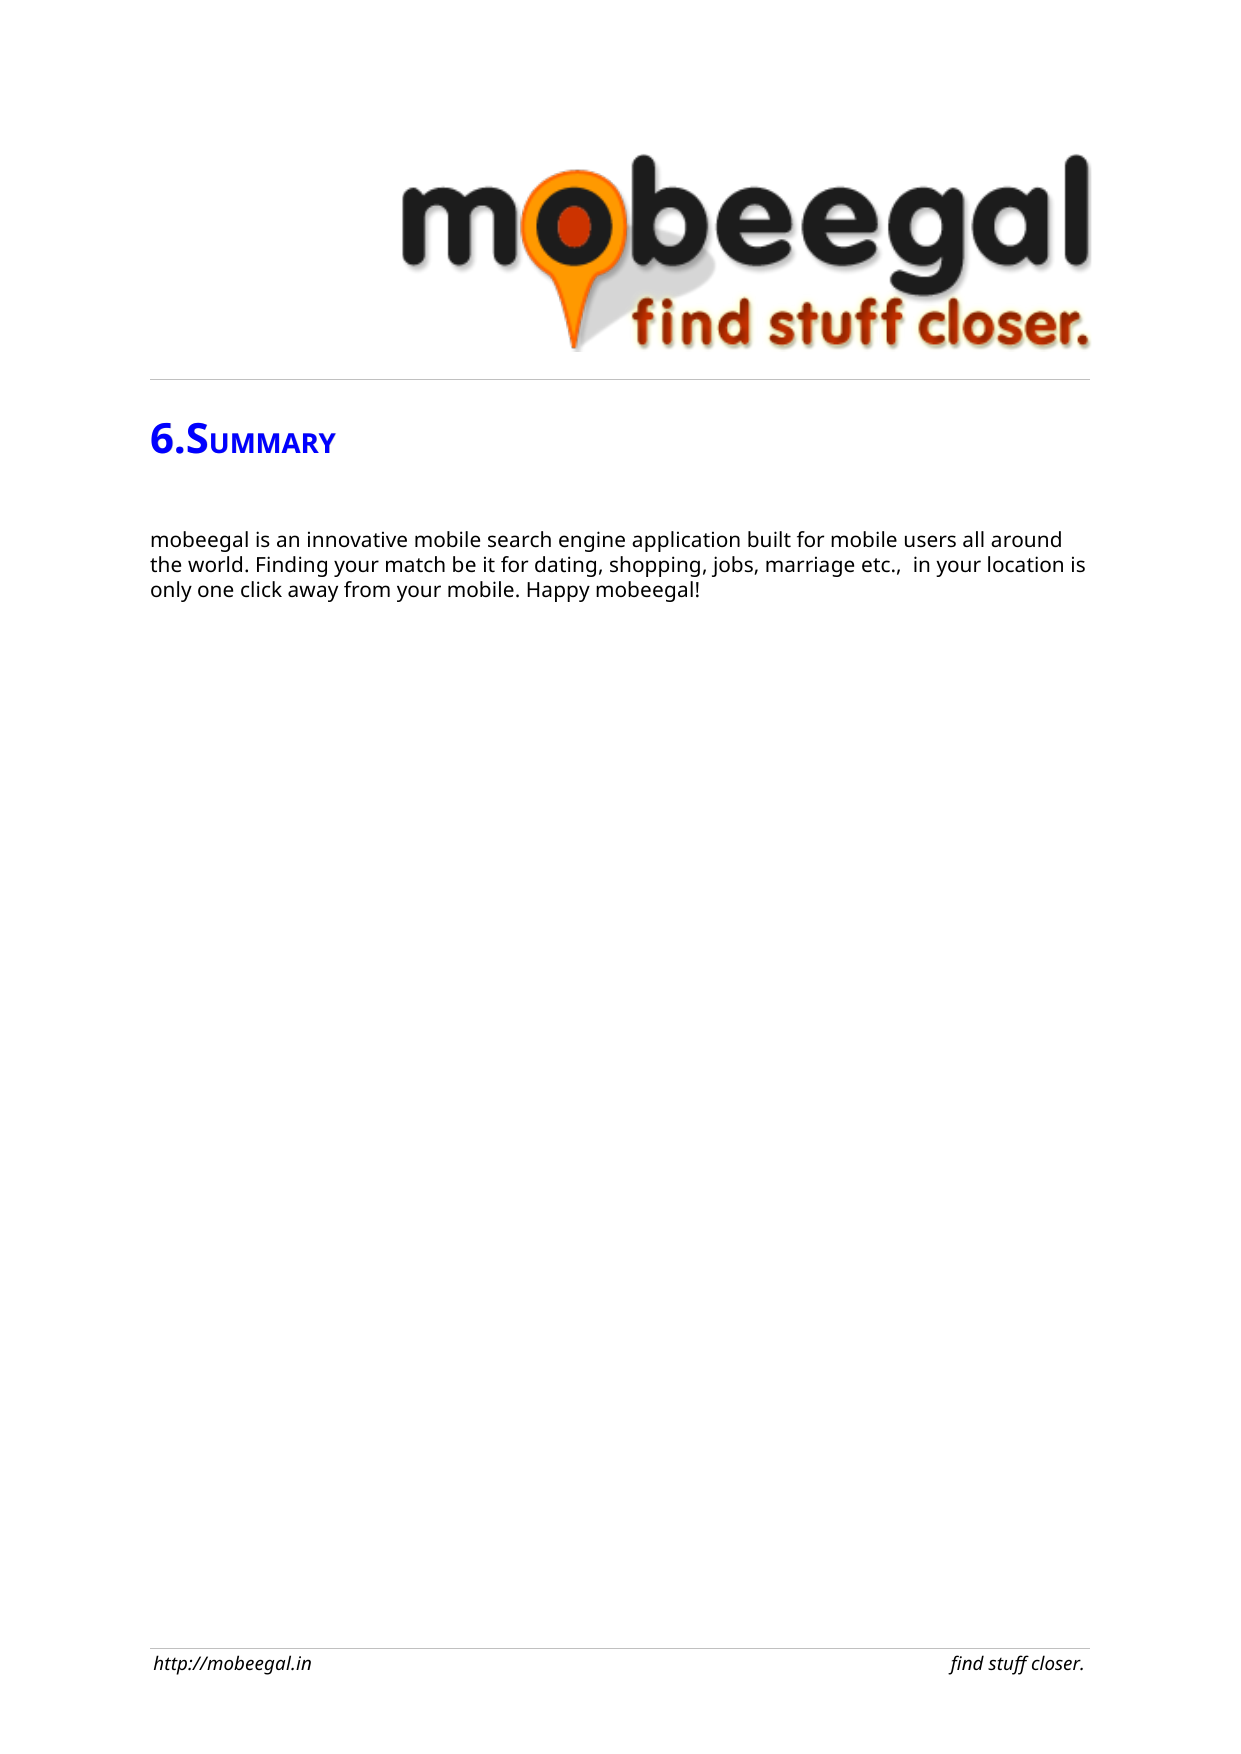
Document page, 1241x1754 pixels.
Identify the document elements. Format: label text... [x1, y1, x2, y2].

subtitle Summary [150, 409, 1090, 465]
picture [399, 150, 1092, 352]
text mobeegal is an innovative mobile search engine application built for mobile users all around the world. Finding your match be it for dating, shopping, jobs, marriage etc., in your location is only one click away from your mobile. Happy mobeegal! [150, 528, 1090, 603]
